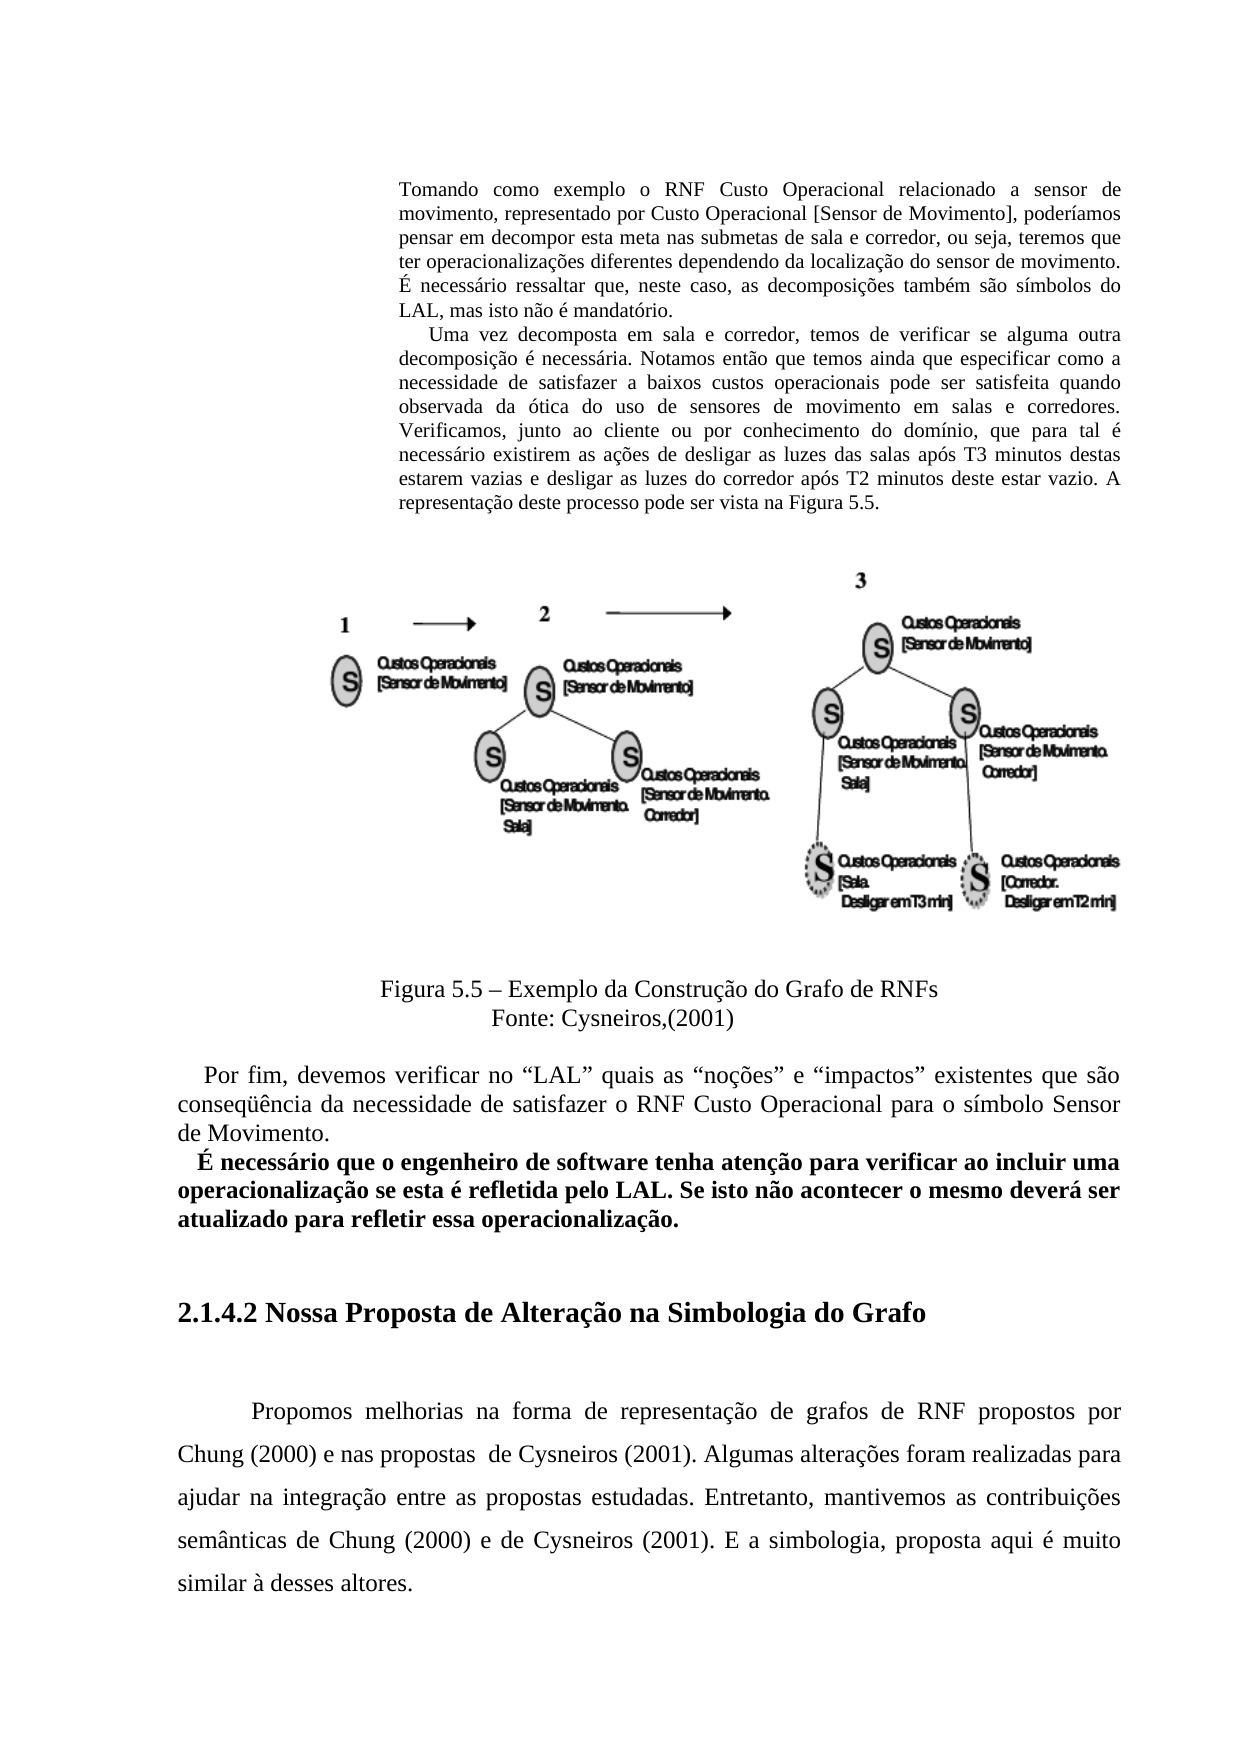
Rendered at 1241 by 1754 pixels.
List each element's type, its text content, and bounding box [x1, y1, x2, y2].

text Propomos melhorias na forma de representação de grafos de RNF propostos por Chung (2000) e nas propostas de Cysneiros (2001). Algumas alterações foram realizadas para ajudar na integração entre as propostas estudadas. Entretanto, mantivemos as contribuições semânticas de Chung (2000) e de Cysneiros (2001). E a simbologia, proposta aqui é muito similar à desses altores. [177, 1396, 1122, 1597]
text Por fim, devemos verificar no “LAL” quais as “noções” e “impactos” existentes que são conseqüência da necessidade de satisfazer o RNF Custo Operacional para o símbolo Sensor de Movimento. [177, 1060, 1122, 1147]
text Uma vez decomposta em sala e corredor, temos de verificar se alguma outra decomposição é necessária. Notamos então que temos ainda que especificar como a necessidade de satisfazer a baixos custos operacionais pode ser satisfeita quando observada da ótica do uso de sensores de movimento em salas e corredores. Verificamos, junto ao cliente ou por conhecimento do domínio, que para tal é necessário existirem as ações de desligar as luzes das salas após T3 minutos destas estarem vazias e desligar as luzes do corredor após T2 minutos deste estar vazio. A representação deste processo pode ser vista na Figura 5.5. [398, 322, 1122, 514]
text 2.1.4.2 Nossa Proposta de Alteração na Simbologia do Grafo [177, 1295, 1122, 1329]
text Fonte: Cysneiros,(2001) [103, 1003, 1122, 1032]
text Figura 5.5 – Exemplo da Construção do Grafo de RNFs [177, 974, 1122, 1003]
text É necessário que o engenheiro de software tenha atenção para verificar ao incluir uma operacionalização se esta é refletida pelo LAL. Se isto não acontecer o mesmo deverá ser atualizado para refletir essa operacionalização. [177, 1147, 1122, 1233]
text Tomando como exemplo o RNF Custo Operacional relacionado a sensor de movimento, representado por Custo Operacional [Sensor de Movimento], poderíamos pensar em decompor esta meta nas submetas de sala e corredor, ou seja, teremos que ter operacionalizações diferentes dependendo da localização do sensor de movimento. É necessário ressaltar que, neste caso, as decomposições também são símbolos do LAL, mas isto não é mandatório. [398, 177, 1122, 322]
